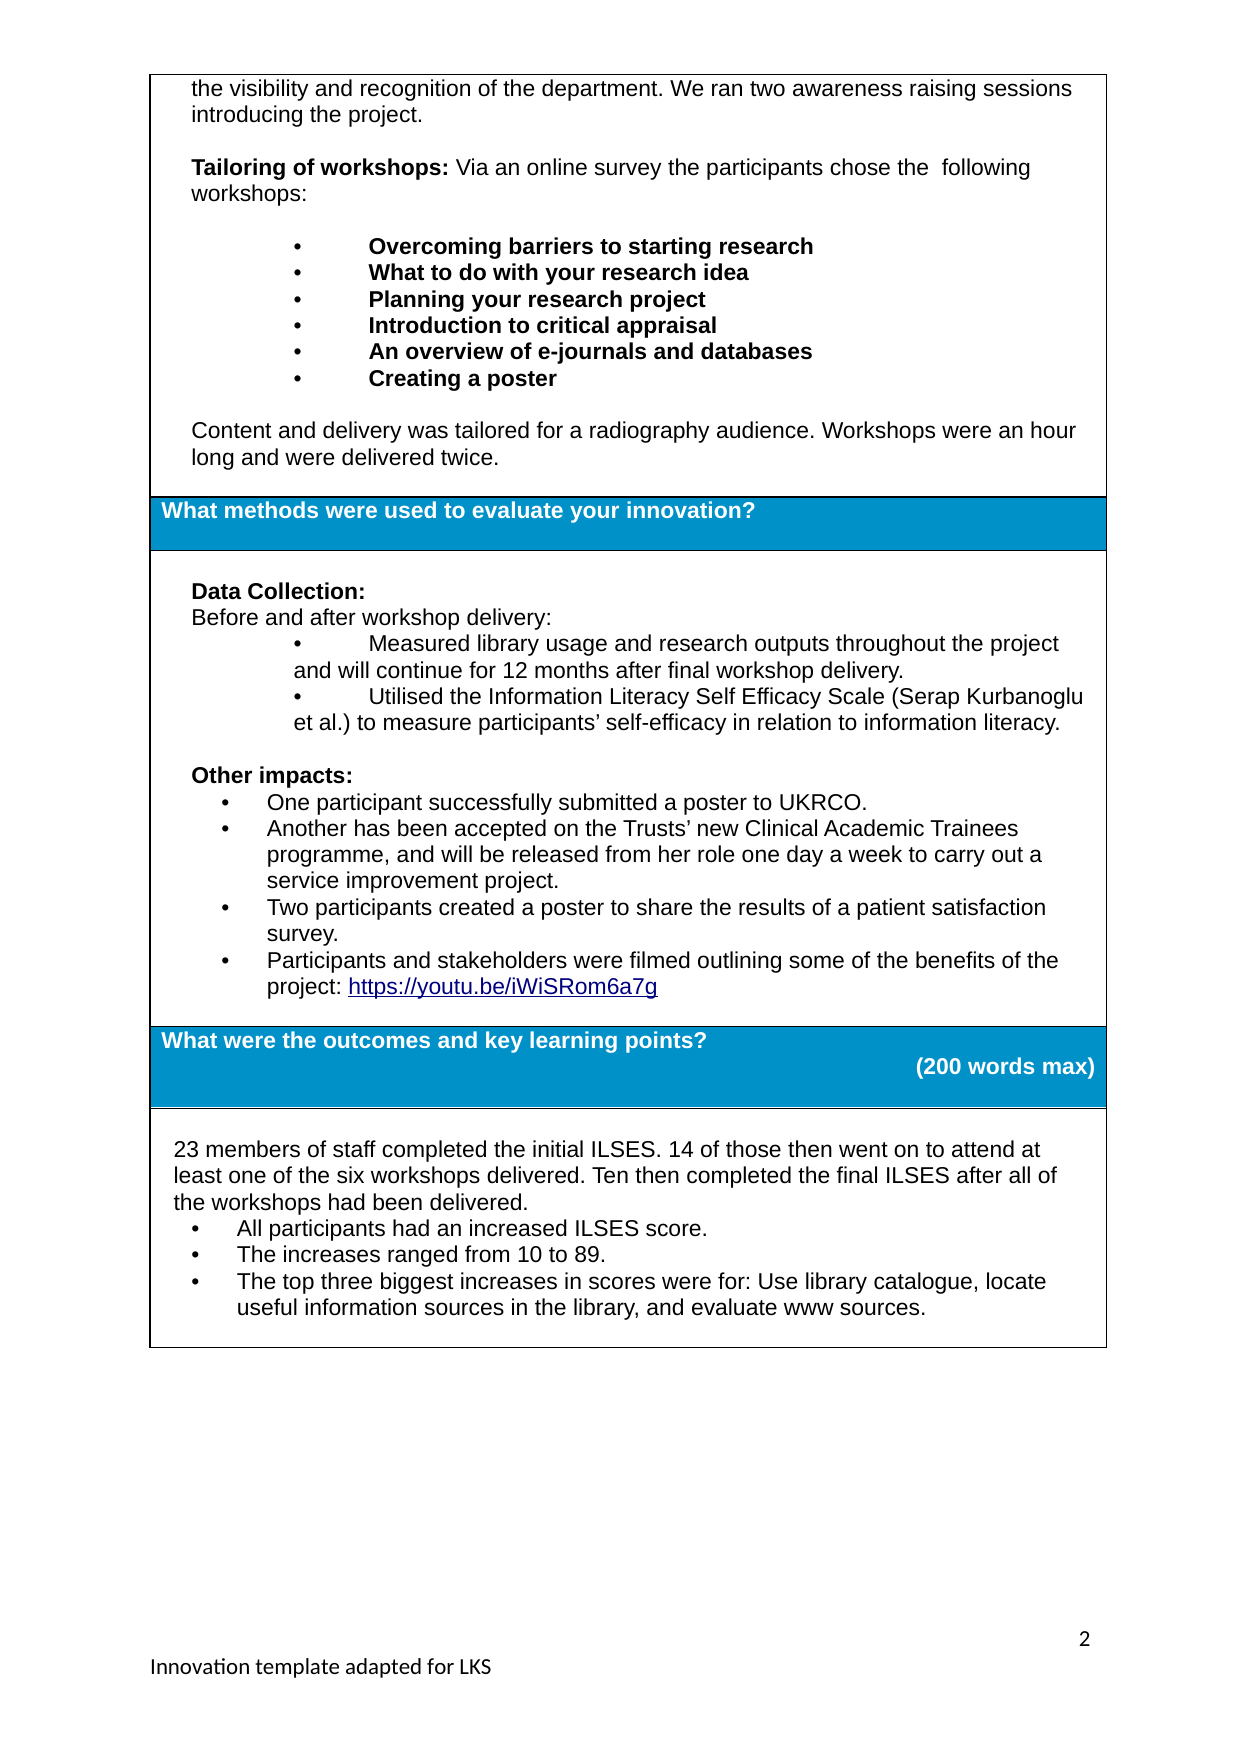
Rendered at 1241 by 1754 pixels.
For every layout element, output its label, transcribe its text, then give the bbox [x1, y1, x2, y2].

table_cell the visibility and recognition of the department. We ran two awareness raising sessions introducing the project. Tailoring of workshops: Via an online survey the participants chose the following workshops: Overcoming barriers to starting research What to do with your research idea Planning your research project Introduction to critical appraisal An overview of e-journals and databases Creating a poster Content and delivery was tailored for a radiography audience. Workshops were an hour long and were delivered twice. [151, 75, 1106, 496]
table_cell Data Collection: Before and after workshop delivery: Measured library usage and research outputs throughout the project and will continue for 12 months after final workshop delivery. Utilised the Information Literacy Self Efficacy Scale (Serap Kurbanoglu et al.) to measure participants’ self-efficacy in relation to information literacy. Other impacts: One participant successfully submitted a poster to UKRCO. Another has been accepted on the Trusts’ new Clinical Academic Trainees programme, and will be released from her role one day a week to carry out a service improvement project. Two participants created a poster to share the results of a patient satisfaction survey. Participants and stakeholders were filmed outlining some of the benefits of the project: https://youtu.be/iWiSRom6a7g [151, 551, 1106, 1026]
table_cell 23 members of staff completed the initial ILSES. 14 of those then went on to attend at least one of the six workshops delivered. Ten then completed the final ILSES after all of the workshops had been delivered. All participants had an increased ILSES score. The increases ranged from 10 to 89. The top three biggest increases in scores were for: Use library catalogue, locate useful information sources in the library, and evaluate www sources. [151, 1109, 1106, 1347]
table_cell What methods were used to evaluate your innovation? [151, 498, 1106, 550]
table_cell What were the outcomes and key learning points? (200 words max) [151, 1027, 1106, 1107]
